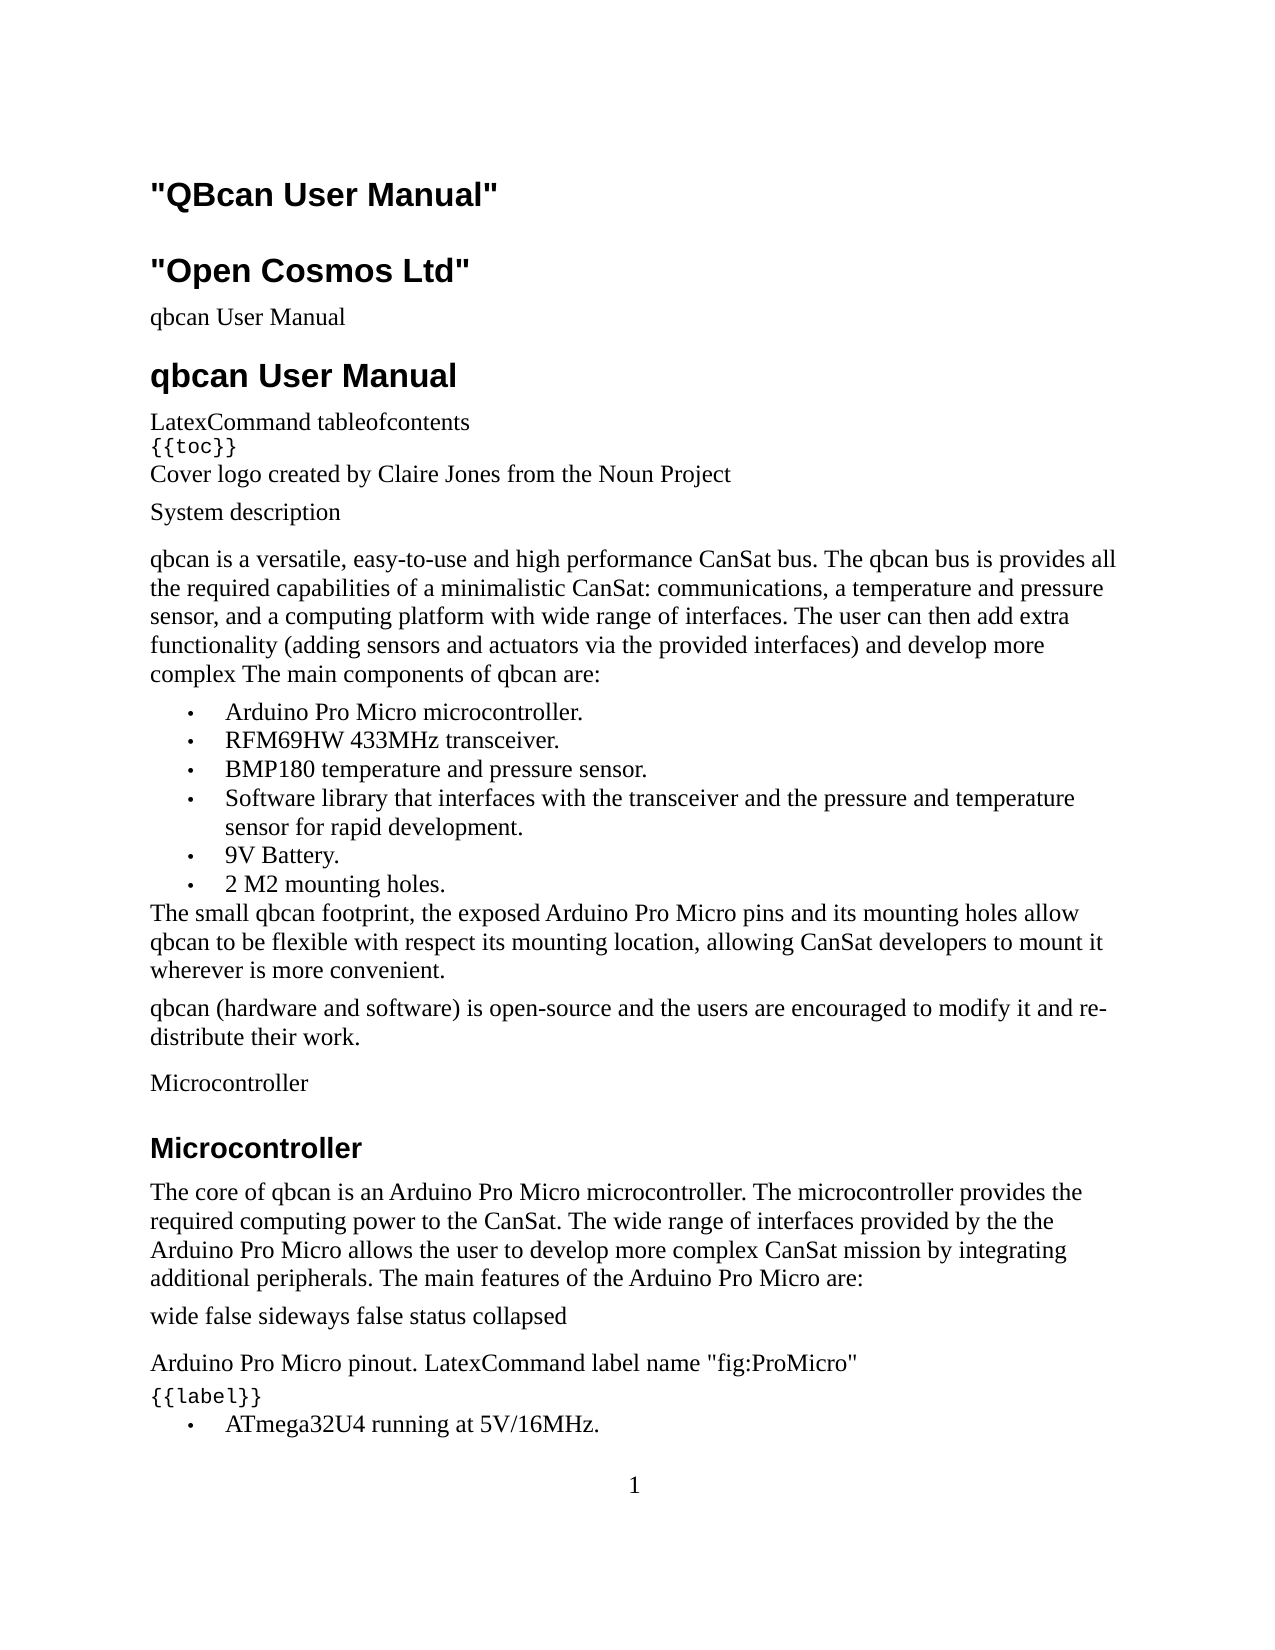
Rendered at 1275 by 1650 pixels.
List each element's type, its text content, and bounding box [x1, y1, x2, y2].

text {{toc}} [150, 436, 1125, 459]
text System description [150, 497, 1125, 526]
text The small qbcan footprint, the exposed Arduino Pro Micro pins and its mounting holes allow qbcan to be flexible with respect its mounting location, allowing CanSat developers to mount it wherever is more convenient. [150, 898, 1125, 984]
subtitle "Open Cosmos Ltd" [150, 251, 1125, 290]
text Arduino Pro Micro pinout. LatexCommand label name "fig:ProMicro" [150, 1348, 1125, 1377]
subtitle qbcan User Manual [150, 356, 1125, 395]
list 2 M2 mounting holes. [187, 869, 1125, 898]
text LatexCommand tableofcontents [150, 407, 1125, 436]
list RFM69HW 433MHz transceiver. [187, 725, 1125, 754]
text {{label}} [150, 1386, 1125, 1409]
subtitle Microcontroller [150, 1131, 1125, 1165]
text qbcan User Manual [150, 302, 1125, 331]
text qbcan is a versatile, easy-to-use and high performance CanSat bus. The qbcan bus is provides all the required capabilities of a minimalistic CanSat: communications, a temperature and pressure sensor, and a computing platform with wide range of interfaces. The user can then add extra functionality (adding sensors and actuators via the provided interfaces) and develop more complex The main components of qbcan are: [150, 544, 1125, 688]
text qbcan (hardware and software) is open-source and the users are encouraged to modify it and re-distribute their work. [150, 993, 1125, 1051]
list 9V Battery. [187, 840, 1125, 869]
list ATmega32U4 running at 5V/16MHz. [187, 1409, 1125, 1438]
text Cover logo created by Claire Jones from the Noun Project [150, 459, 1125, 488]
text The core of qbcan is an Arduino Pro Micro microcontroller. The microcontroller provides the required computing power to the CanSat. The wide range of interfaces provided by the the Arduino Pro Micro allows the user to develop more complex CanSat mission by integrating additional peripherals. The main features of the Arduino Pro Micro are: [150, 1177, 1125, 1292]
text wide false sideways false status collapsed [150, 1301, 1125, 1330]
text Microcontroller [150, 1068, 1125, 1097]
list Arduino Pro Micro microcontroller. [187, 697, 1125, 725]
subtitle "QBcan User Manual" [150, 175, 1125, 214]
list BMP180 temperature and pressure sensor. [187, 754, 1125, 783]
list Software library that interfaces with the transceiver and the pressure and temperature sensor for rapid development. [187, 783, 1125, 840]
